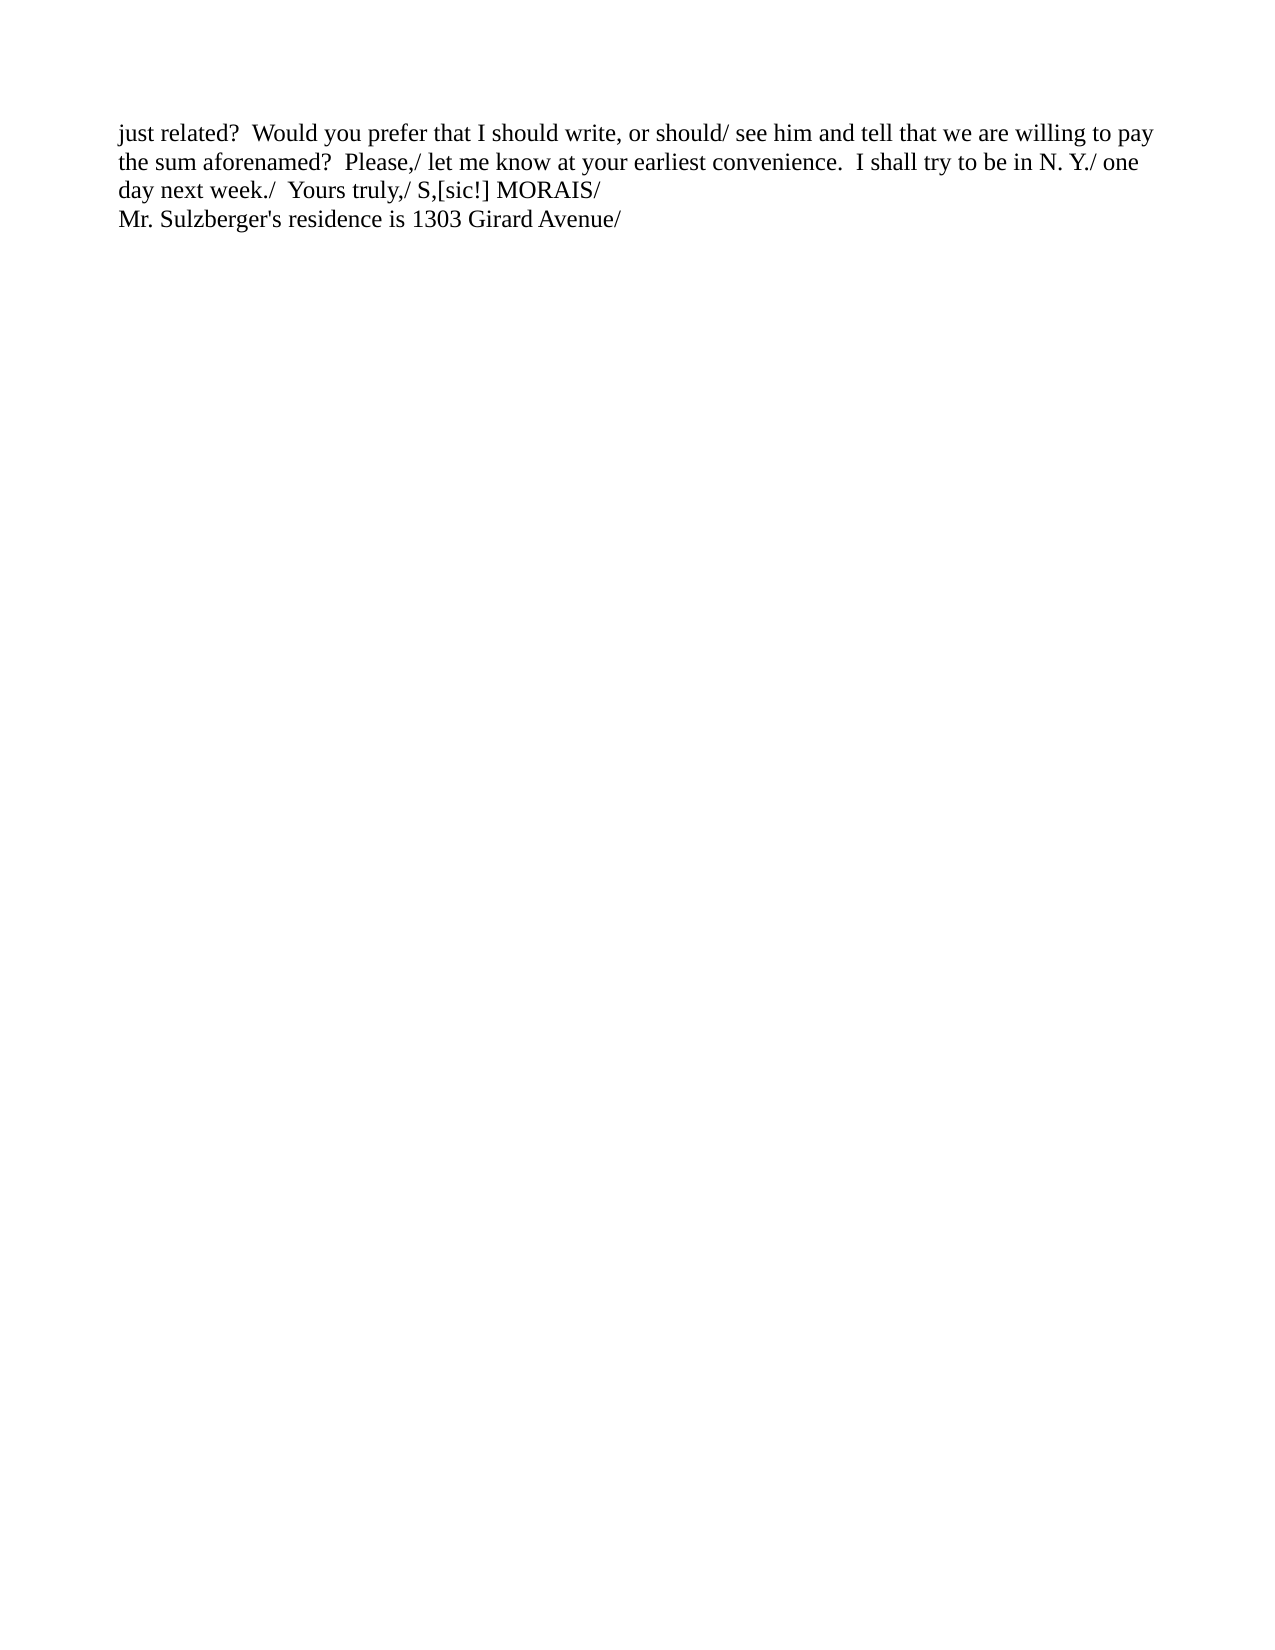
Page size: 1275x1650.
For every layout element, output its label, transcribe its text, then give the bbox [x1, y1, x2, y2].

text just related? Would you prefer that I should write, or should/ see him and tell that we are willing to pay the sum aforenamed? Please,/ let me know at your earliest convenience. I shall try to be in N. Y./ one day next week./ Yours truly,/ S,[sic!] MORAIS/ [118, 118, 1157, 204]
text Mr. Sulzberger's residence is 1303 Girard Avenue/ [118, 204, 1157, 233]
